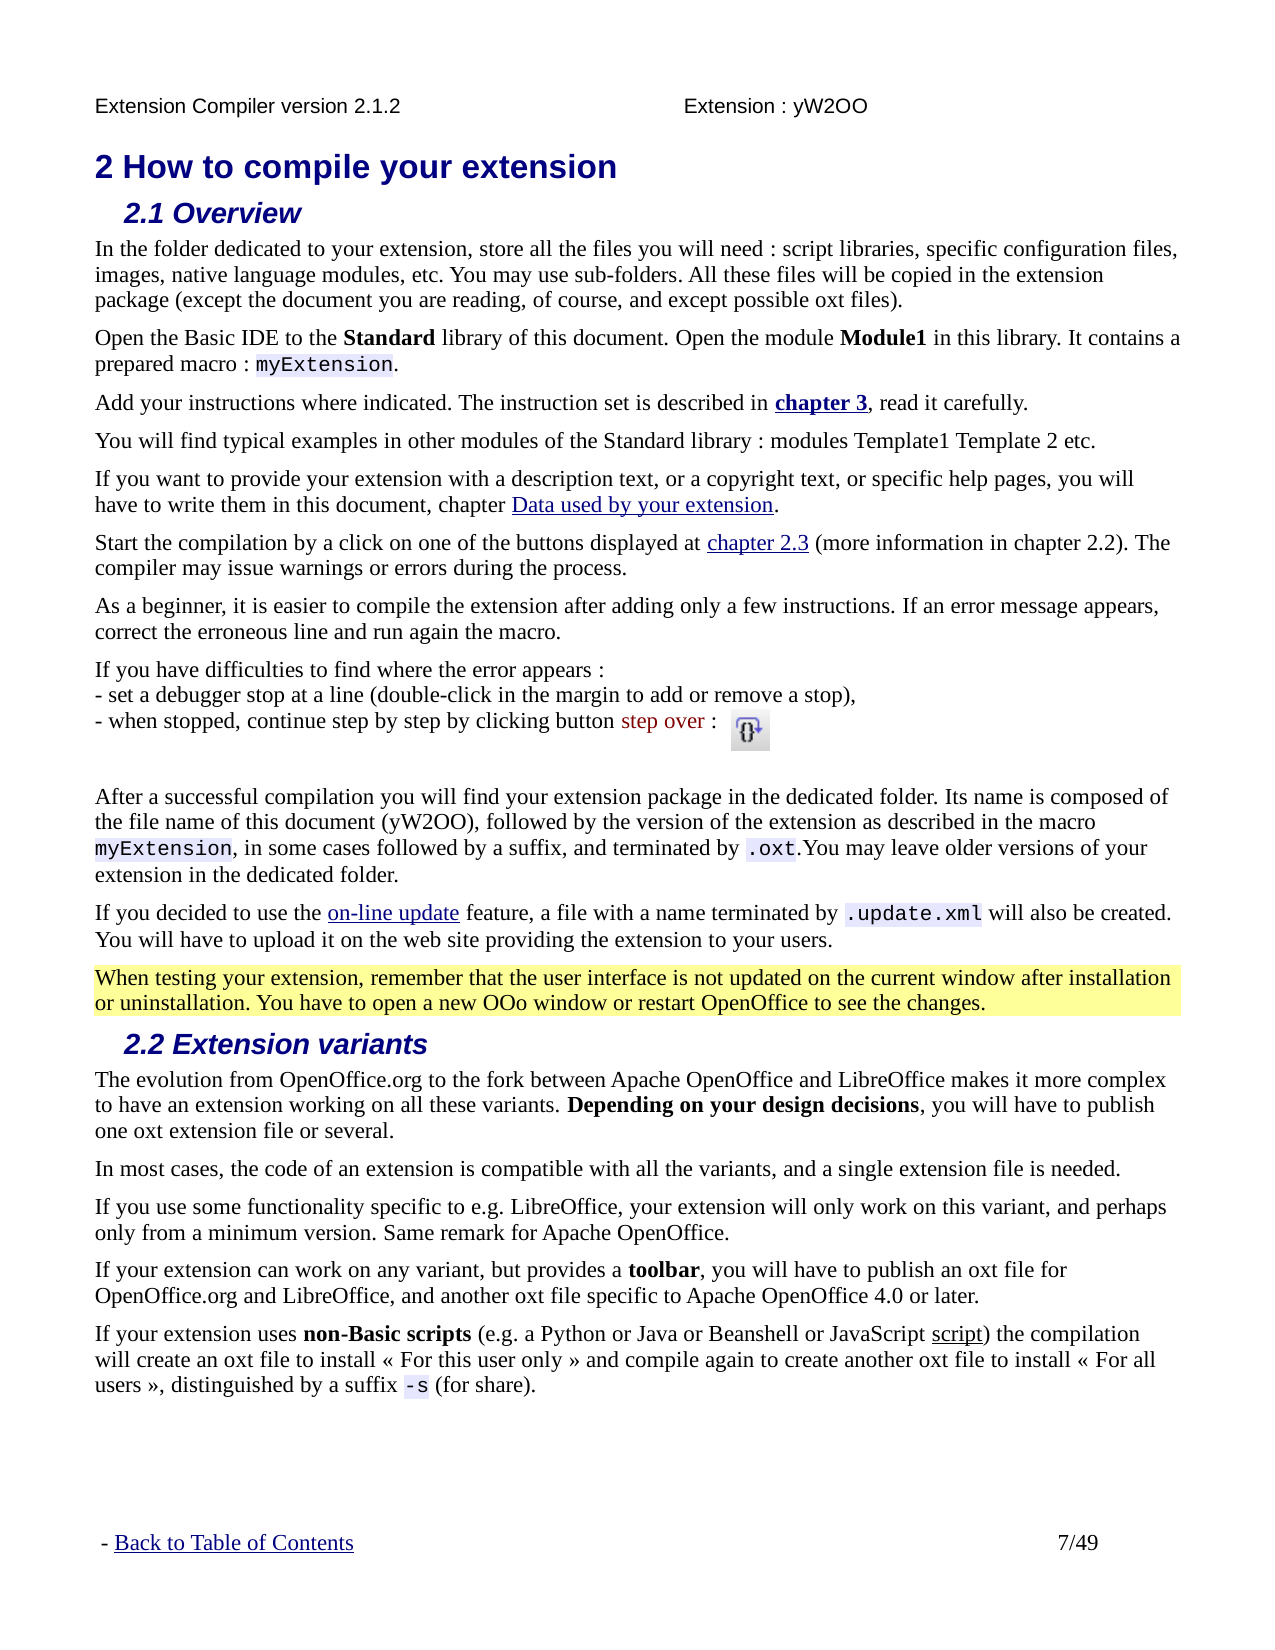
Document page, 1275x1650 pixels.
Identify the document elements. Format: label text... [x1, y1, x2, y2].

text If you decided to use the on-line update feature, a file with a name terminated by .update.xml will also be created. You will have to upload it on the web site providing the extension to your users. [94, 900, 1181, 952]
subtitle Overview [124, 197, 1181, 230]
text Start the compilation by a click on one of the buttons displayed at chapter 2.3 (more information in chapter 2.2). The compiler may issue warnings or errors during the process. [94, 529, 1181, 581]
text Add your instructions where indicated. The instruction set is described in chapter 3, read it carefully. [94, 390, 1181, 416]
text If you have difficulties to find where the error appears : - set a debugger stop at a line (double-click in the margin to add or remove a stop), - when stopped, continue step by step by clicking button step over : [94, 657, 1181, 733]
subtitle How to compile your extension [94, 147, 1181, 185]
text In most cases, the code of an extension is compatible with all the variants, and a single extension file is needed. [94, 1156, 1181, 1181]
text If you want to provide your extension with a description text, or a copyright text, or specific help pages, you will have to write them in this document, chapter Data used by your extension. [94, 466, 1181, 517]
text If your extension uses non-Basic scripts (e.g. a Python or Java or Beanshell or JavaScript script) the compilation will create an oxt file to install « For this user only » and compile again to create another oxt file to install « For all users », distinguished by a suffix -s (for share). [94, 1321, 1181, 1399]
text If your extension can work on any variant, but provides a toolbar, you will have to publish an oxt file for OpenOffice.org and LibreOffice, and another oxt file specific to Apache OpenOffice 4.0 or later. [94, 1257, 1181, 1308]
subtitle Extension variants [124, 1028, 1181, 1061]
text As a beginner, it is easier to compile the extension after adding only a few instructions. If an error message appears, correct the erroneous line and run again the macro. [94, 593, 1181, 644]
text The evolution from OpenOffice.org to the fork between Apache OpenOffice and LibreOffice makes it more complex to have an extension working on all these variants. Depending on your design decisions, you will have to publish one oxt extension file or several. [94, 1067, 1181, 1143]
text You will find typical examples in other modules of the Standard library : modules Template1 Template 2 etc. [94, 428, 1181, 453]
text Open the Basic IDE to the Standard library of this document. Open the module Module1 in this library. It contains a prepared macro : myExtension. [94, 325, 1181, 377]
text In the folder dedicated to your extension, store all the files you will need : script libraries, specific configuration files, images, native language modules, etc. You may use sub-folders. All these files will be copied in the extension package (except the document you are reading, of course, and except possible oxt files). [94, 236, 1181, 312]
picture [731, 709, 770, 751]
text When testing your extension, remember that the user interface is not updated on the current window after installation or uninstallation. You have to open a new OOo window or restart OpenOffice to see the changes. [94, 965, 1181, 1016]
text If you use some functionality specific to e.g. LibreOffice, your extension will only work on this variant, and perhaps only from a minimum version. Same remark for Apache OpenOffice. [94, 1194, 1181, 1245]
text After a successful compilation you will find your extension package in the dedicated folder. Its name is composed of the file name of this document (yW2OO), followed by the version of the extension as described in the macro myExtension, in some cases followed by a suffix, and terminated by .oxt.You may leave older versions of your extension in the dedicated folder. [94, 784, 1181, 887]
